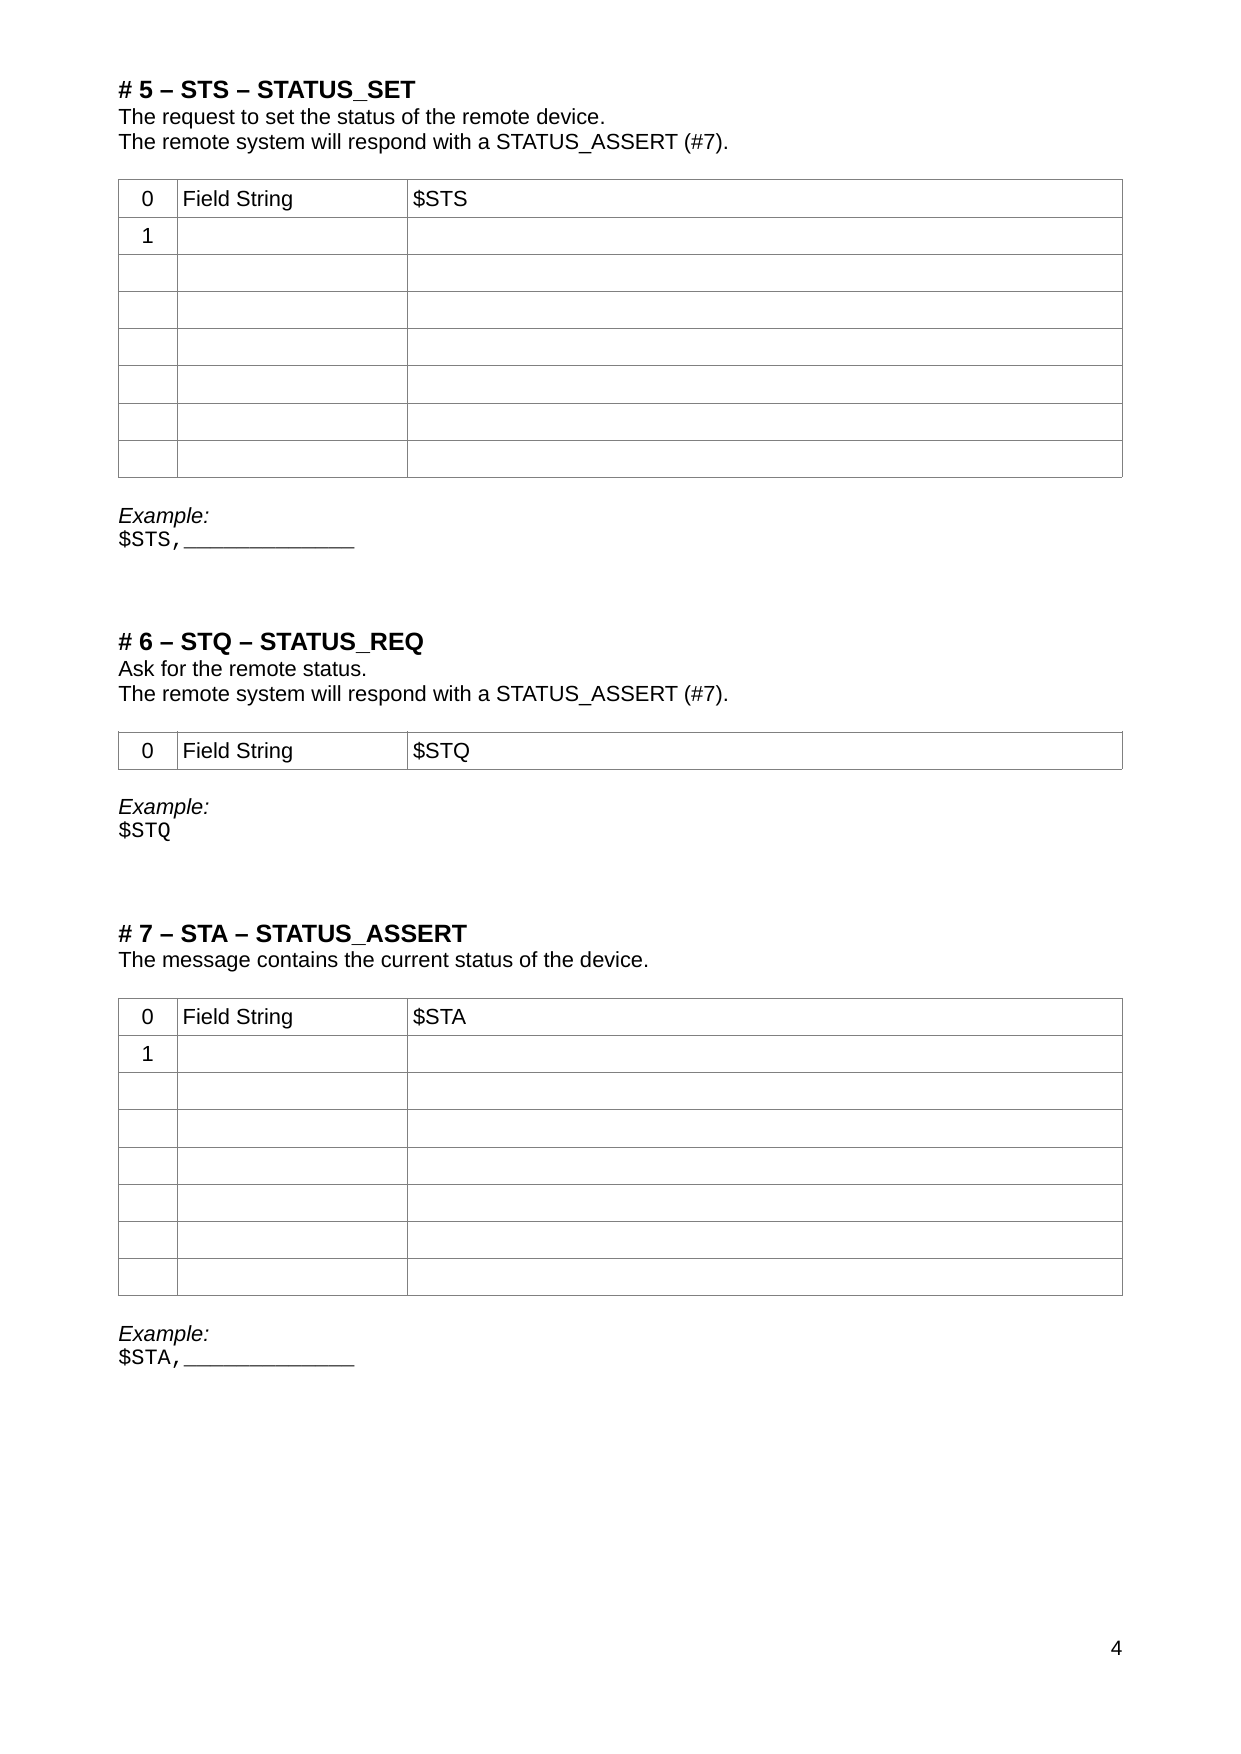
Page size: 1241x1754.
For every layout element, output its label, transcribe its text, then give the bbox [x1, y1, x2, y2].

table_cell [408, 1222, 1122, 1258]
text The remote system will respond with a STATUS_ASSERT (#7). [118, 681, 1122, 706]
text Example: [118, 794, 1122, 819]
table_cell [408, 366, 1122, 402]
text Example: [118, 503, 1122, 528]
text $STA,_____________ [118, 1346, 1122, 1371]
table_cell [178, 1036, 407, 1072]
text The request to set the status of the remote device. [118, 104, 1122, 129]
table_cell [408, 441, 1122, 477]
table_cell [119, 404, 177, 440]
table_cell [119, 366, 177, 402]
table_header $STA [408, 999, 1122, 1035]
table_cell [119, 1148, 177, 1184]
text Example: [118, 1321, 1122, 1346]
table_header $STS [408, 180, 1122, 217]
table_cell [408, 1185, 1122, 1221]
table_header 0 [119, 180, 177, 217]
table_cell [119, 1073, 177, 1109]
table_cell [408, 218, 1122, 254]
text The message contains the current status of the device. [118, 947, 1122, 973]
text # 7 – STA – STATUS_ASSERT [118, 919, 1122, 947]
text $STS,_____________ [118, 528, 1122, 553]
table_cell [119, 329, 177, 365]
table_cell [178, 218, 407, 254]
table_cell [119, 1259, 177, 1295]
table_cell [408, 1110, 1122, 1147]
table_cell [178, 1185, 407, 1221]
table_cell [178, 292, 407, 328]
table_cell [178, 1110, 407, 1147]
text The remote system will respond with a STATUS_ASSERT (#7). [118, 129, 1122, 154]
text Ask for the remote status. [118, 656, 1122, 681]
table_cell [408, 1036, 1122, 1072]
table_cell [408, 292, 1122, 328]
text # 5 – STS – STATUS_SET [118, 75, 1122, 104]
table_cell 1 [119, 1036, 177, 1072]
table_cell [178, 255, 407, 291]
text $STQ [118, 819, 1122, 844]
table_cell [178, 441, 407, 477]
table_cell [119, 292, 177, 328]
table_cell [119, 255, 177, 291]
table_header $STQ [408, 733, 1122, 768]
text # 6 – STQ – STATUS_REQ [118, 627, 1122, 656]
table_cell [178, 1222, 407, 1258]
table_header Field String [178, 180, 407, 217]
table_header 0 [119, 733, 177, 768]
table_cell [178, 1148, 407, 1184]
table_cell [408, 329, 1122, 365]
table_header Field String [178, 733, 407, 768]
table_cell [119, 1185, 177, 1221]
table_cell [408, 404, 1122, 440]
table_header 0 [119, 999, 177, 1035]
table_cell [408, 1148, 1122, 1184]
table_cell [178, 366, 407, 402]
table_cell [408, 1073, 1122, 1109]
table_cell [178, 329, 407, 365]
table_cell [119, 1110, 177, 1147]
table_cell 1 [119, 218, 177, 254]
table_cell [119, 1222, 177, 1258]
table_cell [178, 1259, 407, 1295]
table_cell [408, 255, 1122, 291]
table_header Field String [178, 999, 407, 1035]
table_cell [119, 441, 177, 477]
table_cell [408, 1259, 1122, 1295]
table_cell [178, 404, 407, 440]
table_cell [178, 1073, 407, 1109]
